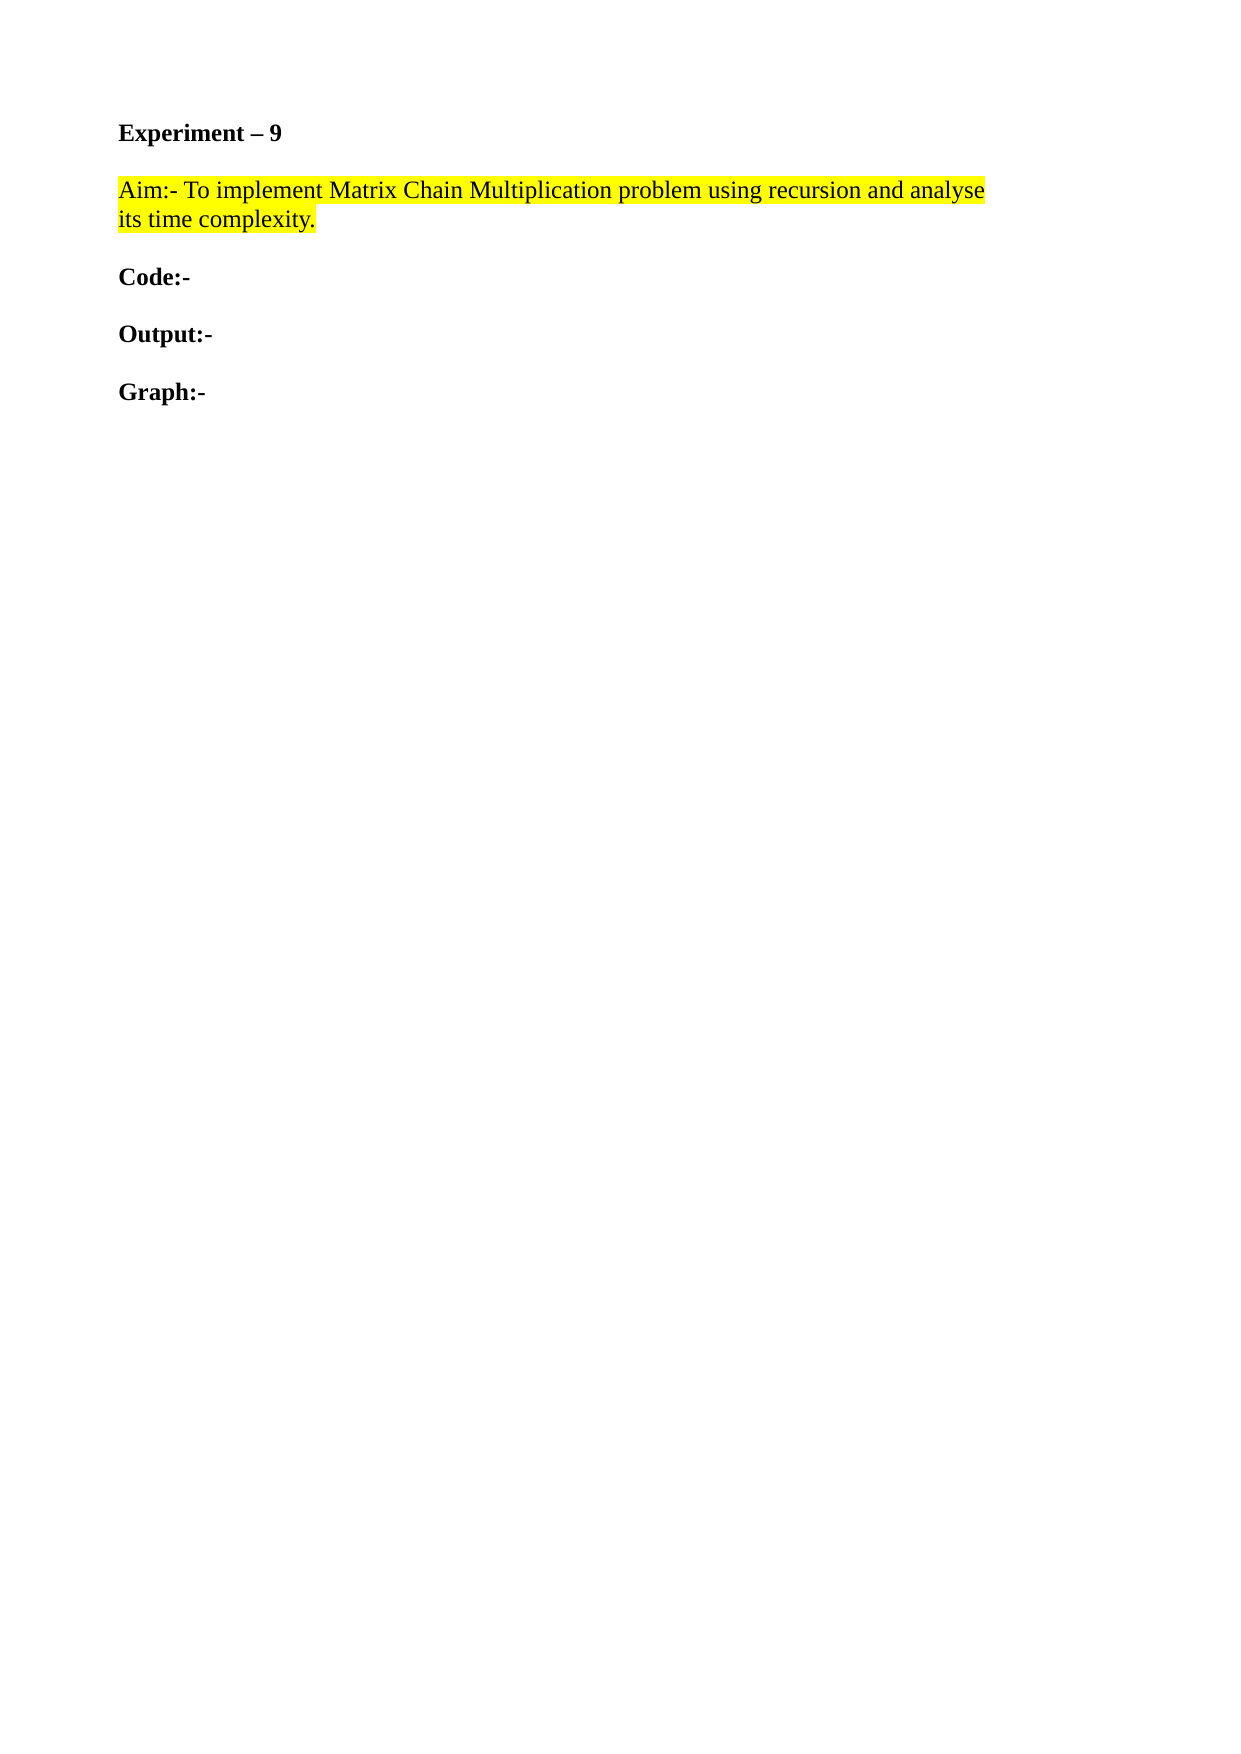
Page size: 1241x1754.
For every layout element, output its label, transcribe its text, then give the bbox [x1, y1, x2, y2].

text Experiment – 9 [118, 118, 1122, 147]
text Aim:- To implement Matrix Chain Multiplication problem using recursion and analyse [118, 176, 1122, 204]
text Code:- [118, 262, 1122, 291]
text its time complexity. [118, 204, 1122, 233]
text Output:- [118, 319, 1122, 348]
text Graph:- [118, 377, 1122, 406]
